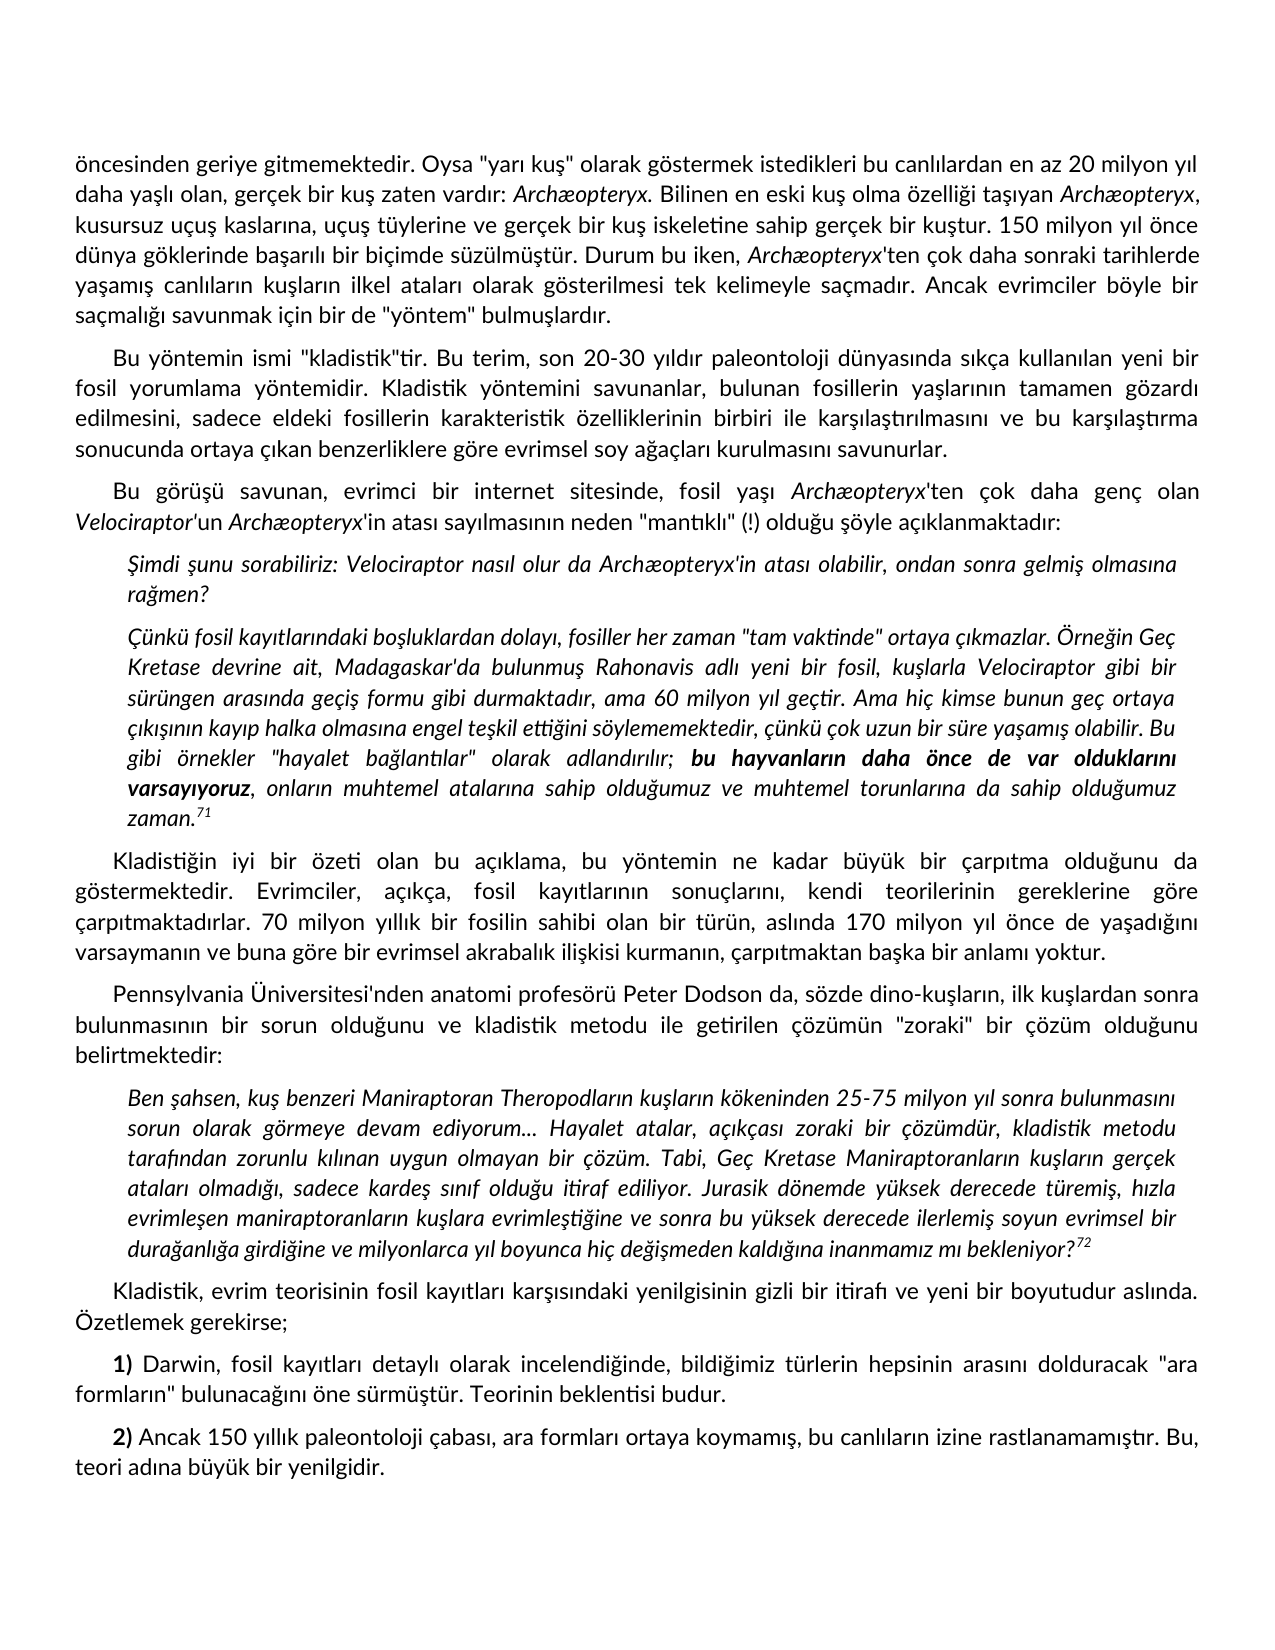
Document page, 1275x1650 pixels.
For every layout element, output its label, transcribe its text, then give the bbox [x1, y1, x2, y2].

text Kladistiğin iyi bir özeti olan bu açıklama, bu yöntemin ne kadar büyük bir çarpıtma olduğunu da göstermektedir. Evrimciler, açıkça, fosil kayıtlarının sonuçlarını, kendi teorilerinin gereklerine göre çarpıtmaktadırlar. 70 milyon yıllık bir fosilin sahibi olan bir türün, aslında 170 milyon yıl önce de yaşadığını varsaymanın ve buna göre bir evrimsel akrabalık ilişkisi kurmanın, çarpıtmaktan başka bir anlamı yoktur. [75, 847, 1200, 965]
text öncesinden geriye gitmemektedir. Oysa "yarı kuş" olarak göstermek istedikleri bu canlılardan en az 20 milyon yıl daha yaşlı olan, gerçek bir kuş zaten vardır: Archæopteryx. Bilinen en eski kuş olma özelliği taşıyan Archæopteryx, kusursuz uçuş kaslarına, uçuş tüylerine ve gerçek bir kuş iskeletine sahip gerçek bir kuştur. 150 milyon yıl önce dünya göklerinde başarılı bir biçimde süzülmüştür. Durum bu iken, Archæopteryx'ten çok daha sonraki tarihlerde yaşamış canlıların kuşların ilkel ataları olarak gösterilmesi tek kelimeyle saçmadır. Ancak evrimciler böyle bir saçmalığı savunmak için bir de "yöntem" bulmuşlardır. [75, 150, 1200, 328]
text Şimdi şunu sorabiliriz: Velociraptor nasıl olur da Archæopteryx'in atası olabilir, ondan sonra gelmiş olmasına rağmen? [127, 550, 1177, 608]
text 1) Darwin, fosil kayıtları detaylı olarak incelendiğinde, bildiğimiz türlerin hepsinin arasını dolduracak "ara formların" bulunacağını öne sürmüştür. Teorinin beklentisi budur. [75, 1350, 1200, 1408]
text 2) Ancak 150 yıllık paleontoloji çabası, ara formları ortaya koymamış, bu canlıların izine rastlanamamıştır. Bu, teori adına büyük bir yenilgidir. [75, 1423, 1200, 1481]
text Çünkü fosil kayıtlarındaki boşluklardan dolayı, fosiller her zaman "tam vaktinde" ortaya çıkmazlar. Örneğin Geç Kretase devrine ait, Madagaskar'da bulunmuş Rahonavis adlı yeni bir fosil, kuşlarla Velociraptor gibi bir sürüngen arasında geçiş formu gibi durmaktadır, ama 60 milyon yıl geçtir. Ama hiç kimse bunun geç ortaya çıkışının kayıp halka olmasına engel teşkil ettiğini söylememektedir, çünkü çok uzun bir süre yaşamış olabilir. Bu gibi örnekler "hayalet bağlantılar" olarak adlandırılır; bu hayvanların daha önce de var olduklarını varsayıyoruz, onların muhtemel atalarına sahip olduğumuz ve muhtemel torunlarına da sahip olduğumuz zaman.71 [127, 623, 1177, 832]
text Kladistik, evrim teorisinin fosil kayıtları karşısındaki yenilgisinin gizli bir itirafı ve yeni bir boyutudur aslında. Özetlemek gerekirse; [75, 1277, 1200, 1335]
text Bu görüşü savunan, evrimci bir internet sitesinde, fosil yaşı Archæopteryx'ten çok daha genç olan Velociraptor'un Archæopteryx'in atası sayılmasının neden "mantıklı" (!) olduğu şöyle açıklanmaktadır: [75, 477, 1200, 535]
text Ben şahsen, kuş benzeri Maniraptoran Theropodların kuşların kökeninden 25-75 milyon yıl sonra bulunmasını sorun olarak görmeye devam ediyorum... Hayalet atalar, açıkçası zoraki bir çözümdür, kladistik metodu tarafından zorunlu kılınan uygun olmayan bir çözüm. Tabi, Geç Kretase Maniraptoranların kuşların gerçek ataları olmadığı, sadece kardeş sınıf olduğu itiraf ediliyor. Jurasik dönemde yüksek derecede türemiş, hızla evrimleşen maniraptoranların kuşlara evrimleştiğine ve sonra bu yüksek derecede ilerlemiş soyun evrimsel bir durağanlığa girdiğine ve milyonlarca yıl boyunca hiç değişmeden kaldığına inanmamız mı bekleniyor?72 [127, 1083, 1177, 1262]
text Bu yöntemin ismi "kladistik"tir. Bu terim, son 20-30 yıldır paleontoloji dünyasında sıkça kullanılan yeni bir fosil yorumlama yöntemidir. Kladistik yöntemini savunanlar, bulunan fosillerin yaşlarının tamamen gözardı edilmesini, sadece eldeki fosillerin karakteristik özelliklerinin birbiri ile karşılaştırılmasını ve bu karşılaştırma sonucunda ortaya çıkan benzerliklere göre evrimsel soy ağaçları kurulmasını savunurlar. [75, 344, 1200, 462]
text Pennsylvania Üniversitesi'nden anatomi profesörü Peter Dodson da, sözde dino-kuşların, ilk kuşlardan sonra bulunmasının bir sorun olduğunu ve kladistik metodu ile getirilen çözümün "zoraki" bir çözüm olduğunu belirtmektedir: [75, 980, 1200, 1068]
